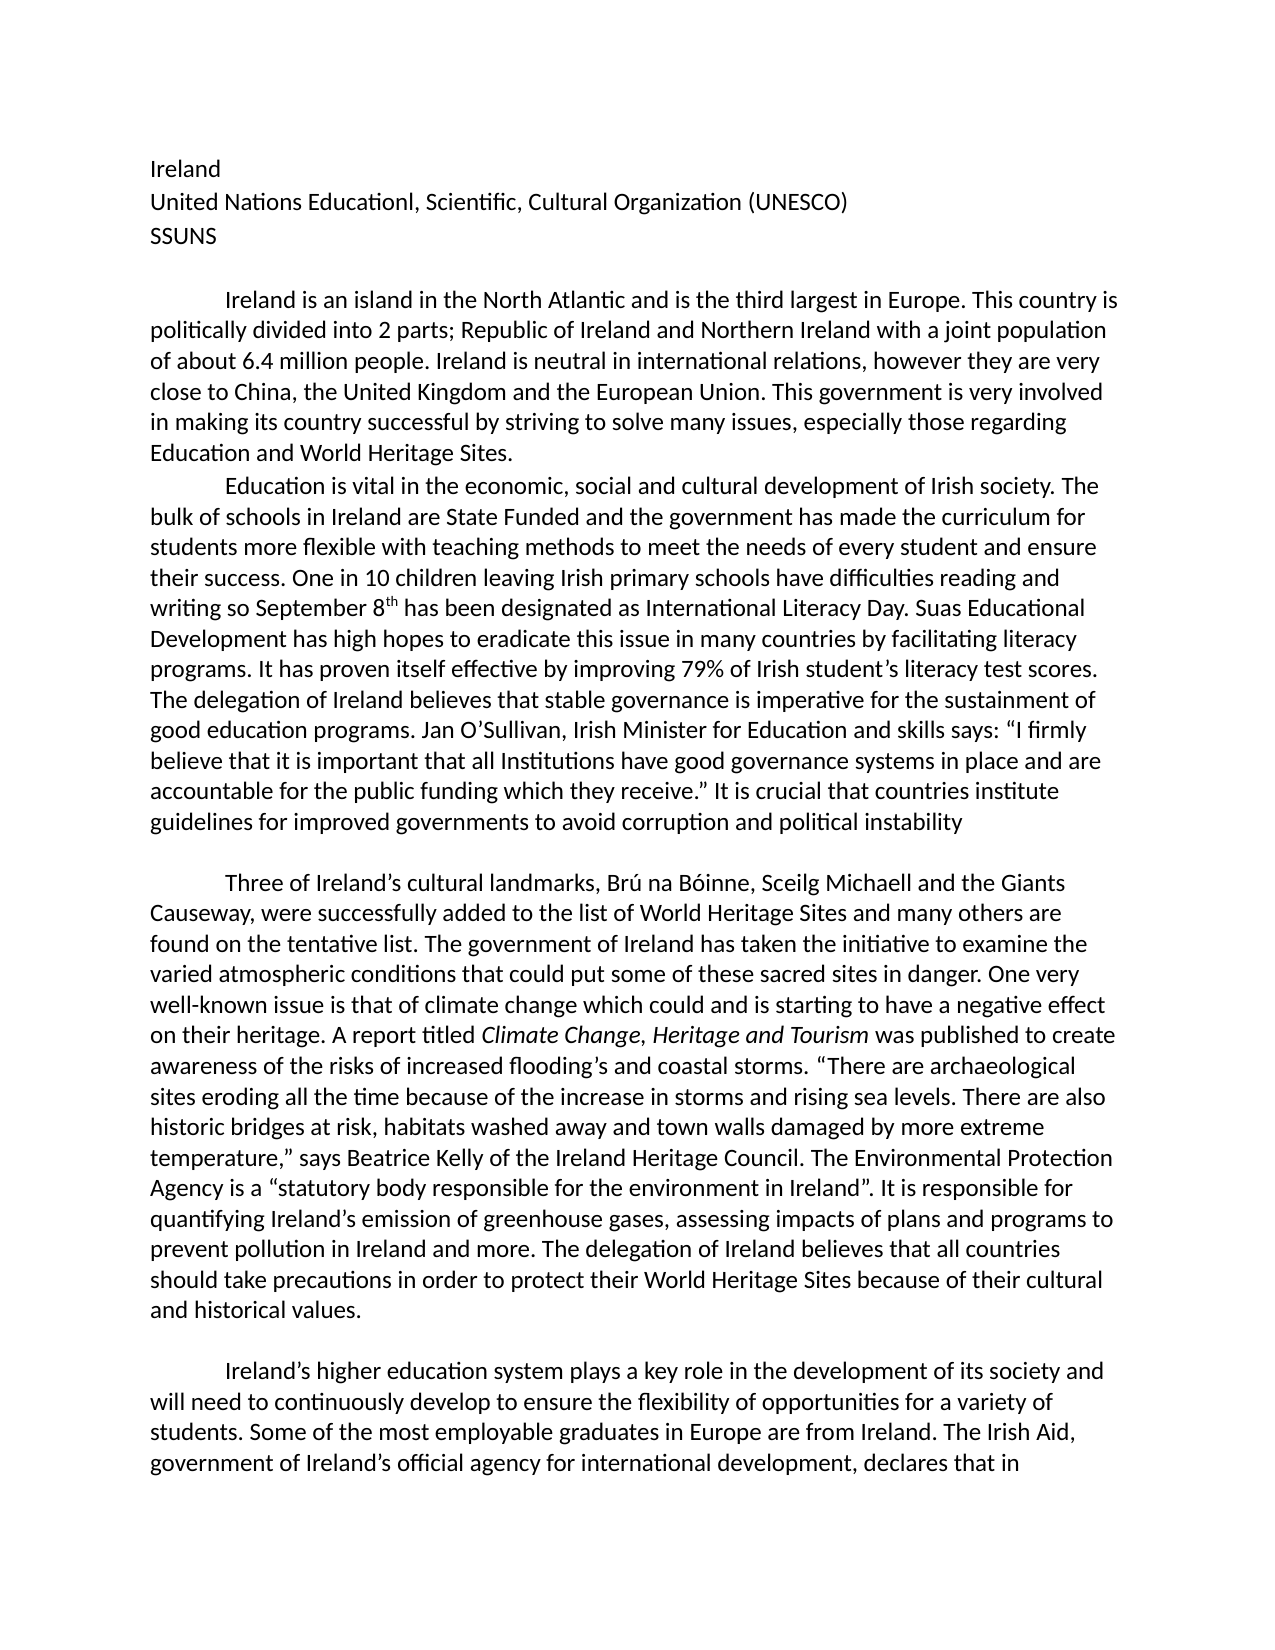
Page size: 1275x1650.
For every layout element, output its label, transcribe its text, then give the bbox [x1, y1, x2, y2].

text Ireland’s higher education system plays a key role in the development of its society and will need to continuously develop to ensure the flexibility of opportunities for a variety of students. Some of the most employable graduates in Europe are from Ireland. The Irish Aid, government of Ireland’s official agency for international development, declares that in [150, 1355, 1125, 1477]
text SSUNS [150, 220, 1125, 250]
text Three of Ireland’s cultural landmarks, Brú na Bóinne, Sceilg Michaell and the Giants Causeway, were successfully added to the list of World Heritage Sites and many others are found on the tentative list. The government of Ireland has taken the initiative to examine the varied atmospheric conditions that could put some of these sacred sites in danger. One very well-known issue is that of climate change which could and is starting to have a negative effect on their heritage. A report titled Climate Change, Heritage and Tourism was published to create awareness of the risks of increased flooding’s and coastal storms. “There are archaeological sites eroding all the time because of the increase in storms and rising sea levels. There are also historic bridges at risk, habitats washed away and town walls damaged by more extreme temperature,” says Beatrice Kelly of the Ireland Heritage Council. The Environmental Protection Agency is a “statutory body responsible for the environment in Ireland”. It is responsible for quantifying Ireland’s emission of greenhouse gases, assessing impacts of plans and programs to prevent pollution in Ireland and more. The delegation of Ireland believes that all countries should take precautions in order to protect their World Heritage Sites because of their cultural and historical values. [150, 867, 1125, 1325]
text Education is vital in the economic, social and cultural development of Irish society. The bulk of schools in Ireland are State Funded and the government has made the curriculum for students more flexible with teaching methods to meet the needs of every student and ensure their success. One in 10 children leaving Irish primary schools have difficulties reading and writing so September 8th has been designated as International Literacy Day. Suas Educational Development has high hopes to eradicate this issue in many countries by facilitating literacy programs. It has proven itself effective by improving 79% of Irish student’s literacy test scores. The delegation of Ireland believes that stable governance is imperative for the sustainment of good education programs. Jan O’Sullivan, Irish Minister for Education and skills says: “I firmly believe that it is important that all Institutions have good governance systems in place and are accountable for the public funding which they receive.” It is crucial that countries institute guidelines for improved governments to avoid corruption and political instability [150, 470, 1125, 836]
text United Nations Educationl, Scientific, Cultural Organization (UNESCO) [150, 186, 1125, 217]
text Ireland [150, 153, 1125, 183]
text Ireland is an island in the North Atlantic and is the third largest in Europe. This country is politically divided into 2 parts; Republic of Ireland and Northern Ireland with a joint population of about 6.4 million people. Ireland is neutral in international relations, however they are very close to China, the United Kingdom and the European Union. This government is very involved in making its country successful by striving to solve many issues, especially those regarding Education and World Heritage Sites. [150, 284, 1125, 467]
